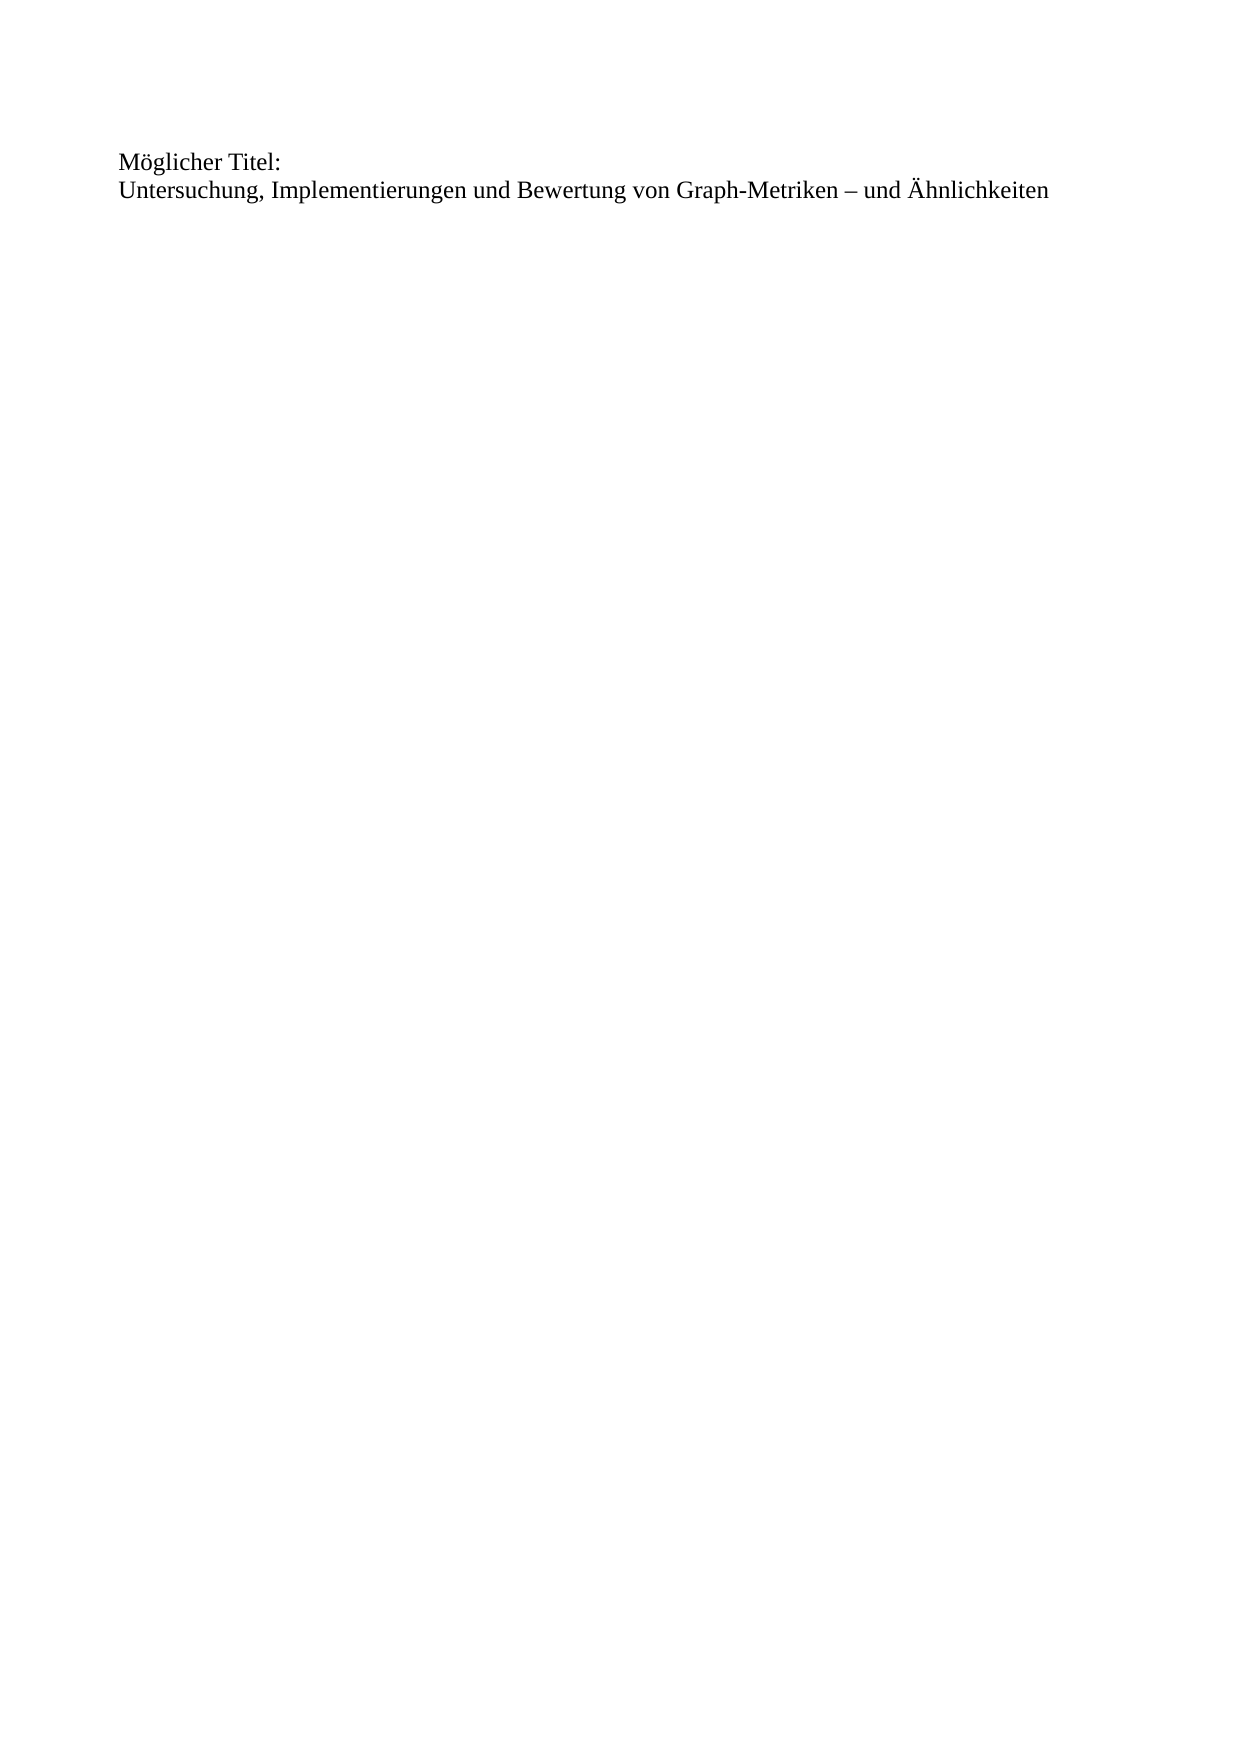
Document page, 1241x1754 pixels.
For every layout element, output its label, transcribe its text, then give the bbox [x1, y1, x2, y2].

text Untersuchung, Implementierungen und Bewertung von Graph-Metriken – und Ähnlichkeiten [118, 176, 1122, 204]
text Möglicher Titel: [118, 147, 1122, 176]
